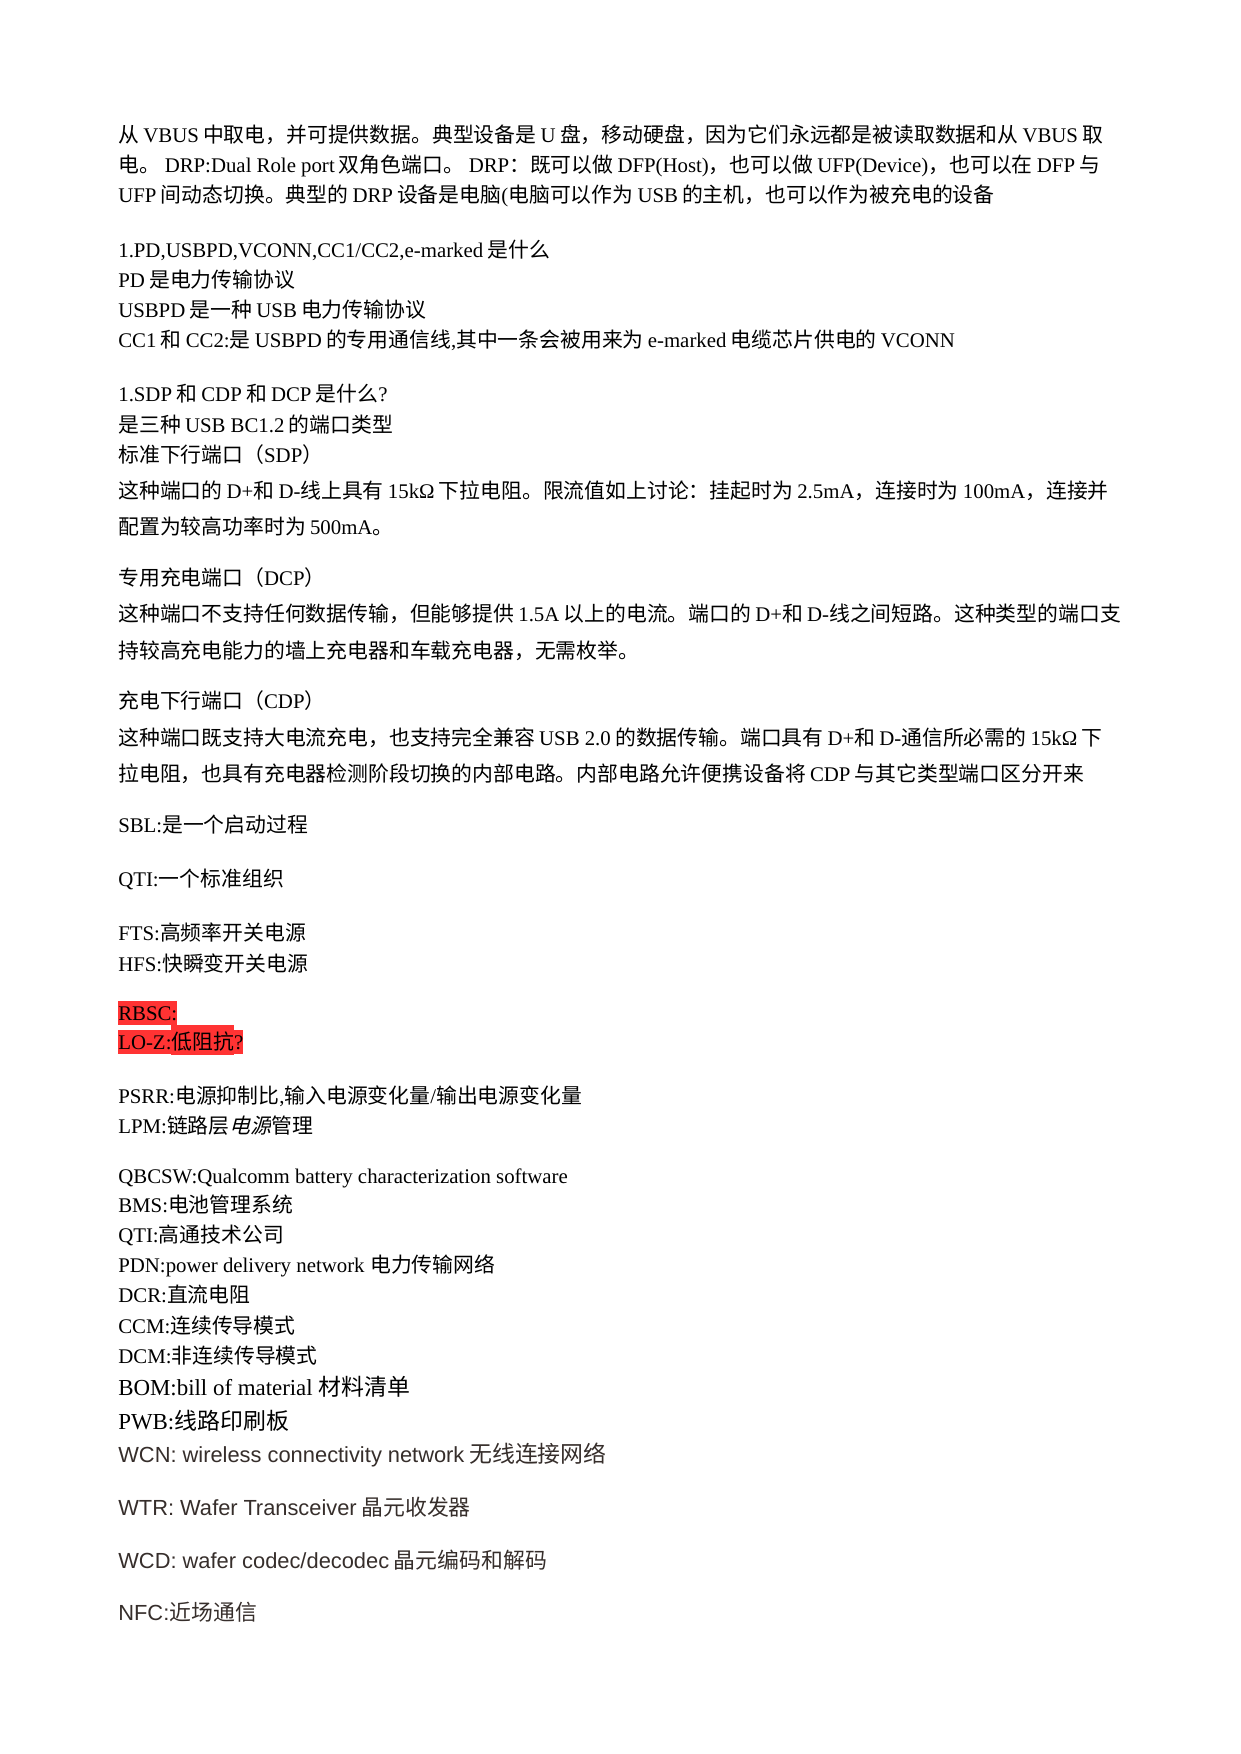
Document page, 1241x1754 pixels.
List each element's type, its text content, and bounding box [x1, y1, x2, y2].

text 标准下行端口（SDP） 这种端口的D+和D-线上具有15kΩ下拉电阻。限流值如上讨论：挂起时为2.5mA，连接时为100mA，连接并配置为较高功率时为500mA。 [118, 438, 1122, 541]
text PDN:power delivery network 电力传输网络 [118, 1248, 1122, 1279]
text 充电下行端口（CDP） 这种端口既支持大电流充电，也支持完全兼容USB 2.0的数据传输。端口具有D+和D-通信所必需的15kΩ下拉电阻，也具有充电器检测阶段切换的内部电路。内部电路允许便携设备将CDP与其它类型端口区分开来 [118, 685, 1122, 787]
text WCD: wafer codec/decodec晶元编码和解码 [118, 1543, 1122, 1574]
text BOM:bill of material 材料清单 [118, 1369, 1122, 1402]
text WCN: wireless connectivity network无线连接网络 [118, 1436, 1122, 1469]
text USBPD是一种USB电力传输协议 [118, 293, 1122, 323]
text RBSC: [118, 1001, 1122, 1025]
text LPM:链路层电源管理 [118, 1110, 1122, 1140]
text DCM:非连续传导模式 [118, 1339, 1122, 1369]
text PSRR:电源抑制比,输入电源变化量/输出电源变化量 [118, 1079, 1122, 1110]
text HFS:快瞬变开关电源 [118, 947, 1122, 977]
text PWB:线路印刷板 [118, 1402, 1122, 1436]
text QBCSW:Qualcomm battery characterization software [118, 1164, 1122, 1188]
text BMS:电池管理系统 [118, 1188, 1122, 1218]
text 1.SDP和CDP和DCP是什么? [118, 378, 1122, 408]
text SBL:是一个启动过程 [118, 808, 1122, 838]
text CC1和CC2:是USBPD的专用通信线,其中一条会被用来为e-marked电缆芯片供电的VCONN [118, 323, 1122, 354]
text LO-Z:低阻抗? [118, 1025, 1122, 1055]
text DCR:直流电阻 [118, 1279, 1122, 1309]
text QTI:高通技术公司 [118, 1218, 1122, 1248]
text 是三种USB BC1.2的端口类型 [118, 408, 1122, 438]
text PD是电力传输协议 [118, 263, 1122, 293]
text 从VBUS中取电，并可提供数据。典型设备是U盘，移动硬盘，因为它们永远都是被读取数据和从VBUS取电。 DRP:Dual Role port双角色端口。 DRP：既可以做DFP(Host)，也可以做UFP(Device)，也可以在DFP与UFP间动态切换。典型的DRP设备是电脑(电脑可以作为USB的主机，也可以作为被充电的设备 [118, 118, 1122, 209]
text NFC:近场通信 [118, 1595, 1122, 1627]
text 1.PD,USBPD,VCONN,CC1/CC2,e-marked是什么 [118, 233, 1122, 263]
text QTI:一个标准组织 [118, 862, 1122, 893]
text FTS:高频率开关电源 [118, 917, 1122, 947]
text CCM:连续传导模式 [118, 1309, 1122, 1339]
text 专用充电端口（DCP） 这种端口不支持任何数据传输，但能够提供1.5A以上的电流。端口的D+和D-线之间短路。这种类型的端口支持较高充电能力的墙上充电器和车载充电器，无需枚举。 [118, 561, 1122, 664]
text WTR: Wafer Transceiver晶元收发器 [118, 1490, 1122, 1522]
